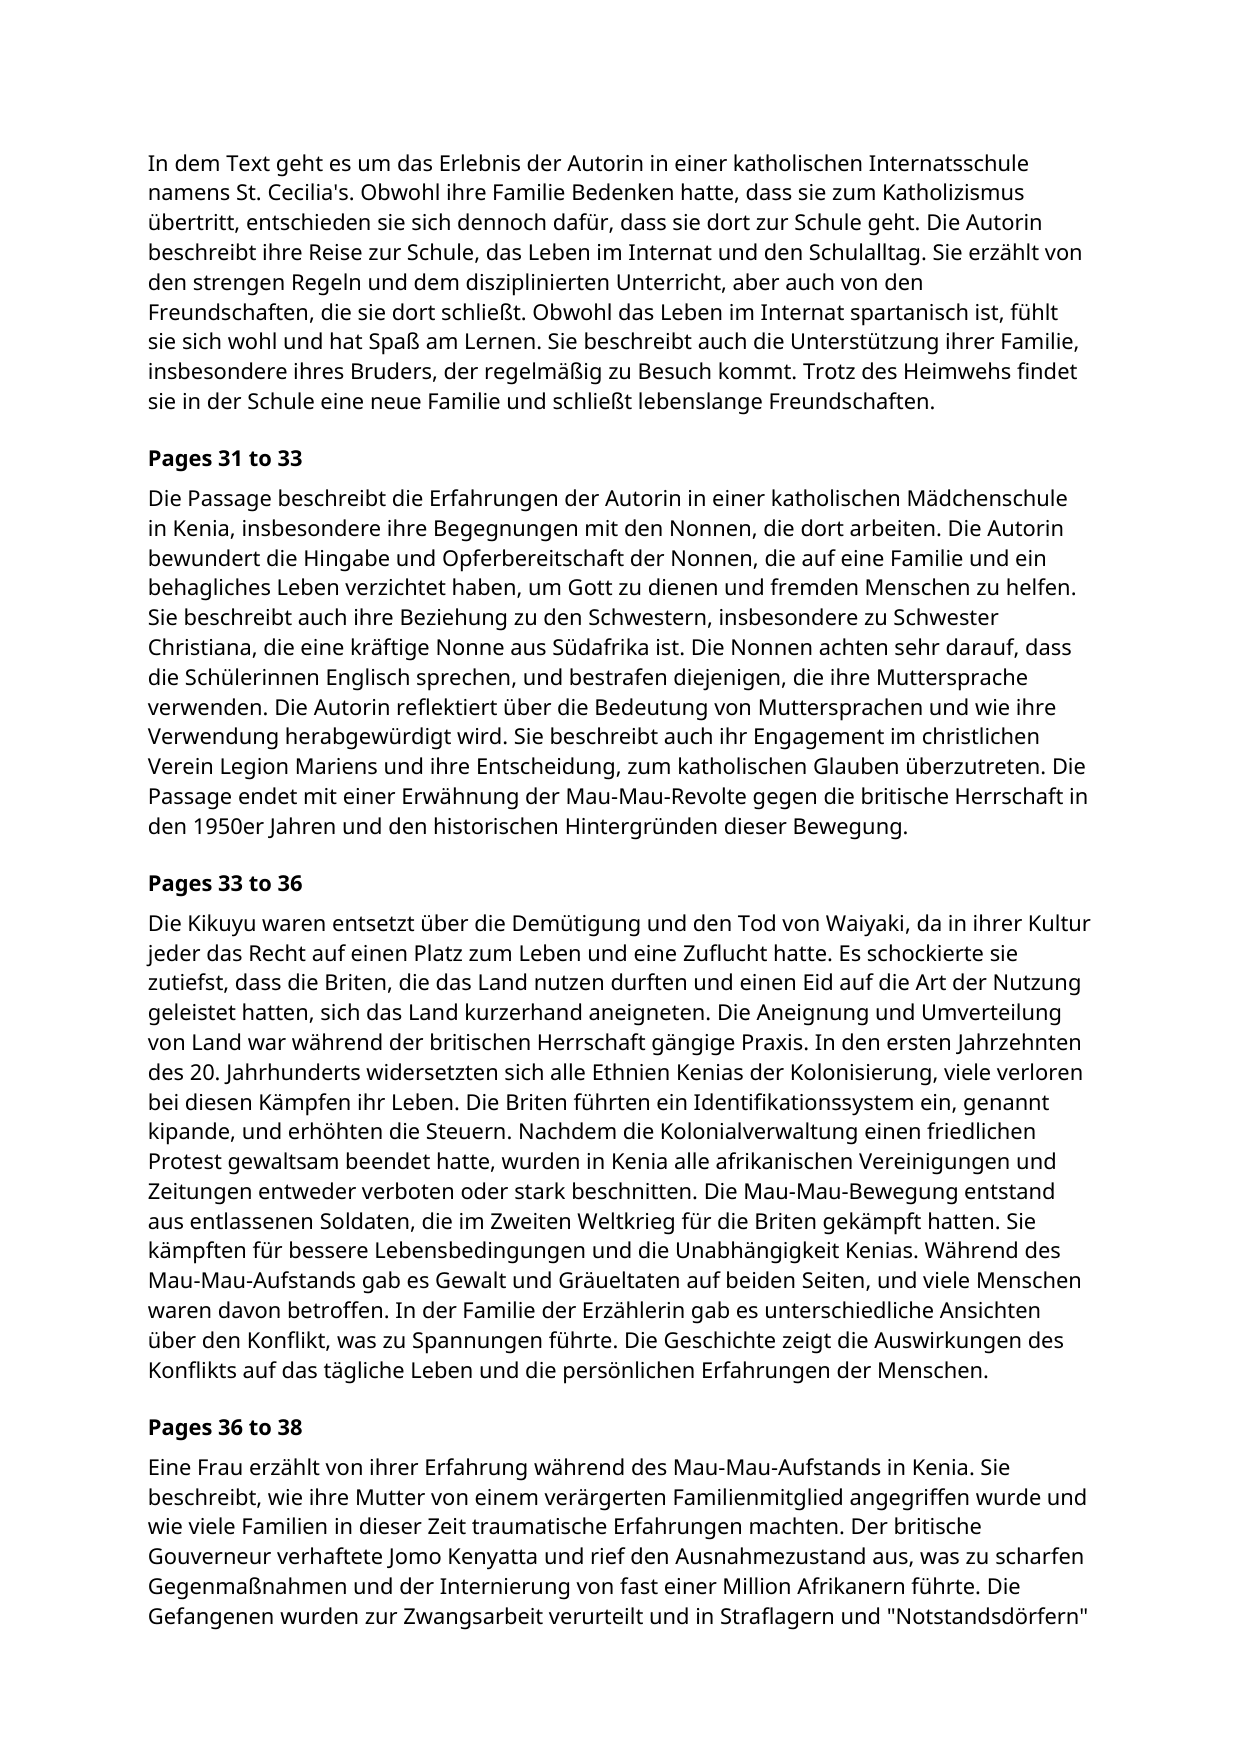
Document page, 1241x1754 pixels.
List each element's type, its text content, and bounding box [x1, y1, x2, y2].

title Pages 31 to 33 [148, 443, 1093, 473]
text In dem Text geht es um das Erlebnis der Autorin in einer katholischen Internatsschule namens St. Cecilia's. Obwohl ihre Familie Bedenken hatte, dass sie zum Katholizismus übertritt, entschieden sie sich dennoch dafür, dass sie dort zur Schule geht. Die Autorin beschreibt ihre Reise zur Schule, das Leben im Internat und den Schulalltag. Sie erzählt von den strengen Regeln und dem disziplinierten Unterricht, aber auch von den Freundschaften, die sie dort schließt. Obwohl das Leben im Internat spartanisch ist, fühlt sie sich wohl und hat Spaß am Lernen. Sie beschreibt auch die Unterstützung ihrer Familie, insbesondere ihres Bruders, der regelmäßig zu Besuch kommt. Trotz des Heimwehs findet sie in der Schule eine neue Familie und schließt lebenslange Freundschaften. [148, 148, 1093, 416]
text Eine Frau erzählt von ihrer Erfahrung während des Mau-Mau-Aufstands in Kenia. Sie beschreibt, wie ihre Mutter von einem verärgerten Familienmitglied angegriffen wurde und wie viele Familien in dieser Zeit traumatische Erfahrungen machten. Der britische Gouverneur verhaftete Jomo Kenyatta und rief den Ausnahmezustand aus, was zu scharfen Gegenmaßnahmen und der Internierung von fast einer Million Afrikanern führte. Die Gefangenen wurden zur Zwangsarbeit verurteilt und in Straflagern und "Notstandsdörfern" [148, 1452, 1093, 1631]
text Die Passage beschreibt die Erfahrungen der Autorin in einer katholischen Mädchenschule in Kenia, insbesondere ihre Begegnungen mit den Nonnen, die dort arbeiten. Die Autorin bewundert die Hingabe und Opferbereitschaft der Nonnen, die auf eine Familie und ein behagliches Leben verzichtet haben, um Gott zu dienen und fremden Menschen zu helfen. Sie beschreibt auch ihre Beziehung zu den Schwestern, insbesondere zu Schwester Christiana, die eine kräftige Nonne aus Südafrika ist. Die Nonnen achten sehr darauf, dass die Schülerinnen Englisch sprechen, und bestrafen diejenigen, die ihre Muttersprache verwenden. Die Autorin reflektiert über die Bedeutung von Muttersprachen und wie ihre Verwendung herabgewürdigt wird. Sie beschreibt auch ihr Engagement im christlichen Verein Legion Mariens und ihre Entscheidung, zum katholischen Glauben überzutreten. Die Passage endet mit einer Erwähnung der Mau-Mau-Revolte gegen die britische Herrschaft in den 1950er Jahren und den historischen Hintergründen dieser Bewegung. [148, 483, 1093, 841]
title Pages 33 to 36 [148, 868, 1093, 897]
title Pages 36 to 38 [148, 1412, 1093, 1441]
text Die Kikuyu waren entsetzt über die Demütigung und den Tod von Waiyaki, da in ihrer Kultur jeder das Recht auf einen Platz zum Leben und eine Zuflucht hatte. Es schockierte sie zutiefst, dass die Briten, die das Land nutzen durften und einen Eid auf die Art der Nutzung geleistet hatten, sich das Land kurzerhand aneigneten. Die Aneignung und Umverteilung von Land war während der britischen Herrschaft gängige Praxis. In den ersten Jahrzehnten des 20. Jahrhunderts widersetzten sich alle Ethnien Kenias der Kolonisierung, viele verloren bei diesen Kämpfen ihr Leben. Die Briten führten ein Identifikationssystem ein, genannt kipande, und erhöhten die Steuern. Nachdem die Kolonialverwaltung einen friedlichen Protest gewaltsam beendet hatte, wurden in Kenia alle afrikanischen Vereinigungen und Zeitungen entweder verboten oder stark beschnitten. Die Mau-Mau-Bewegung entstand aus entlassenen Soldaten, die im Zweiten Weltkrieg für die Briten gekämpft hatten. Sie kämpften für bessere Lebensbedingungen und die Unabhängigkeit Kenias. Während des Mau-Mau-Aufstands gab es Gewalt und Gräueltaten auf beiden Seiten, und viele Menschen waren davon betroffen. In der Familie der Erzählerin gab es unterschiedliche Ansichten über den Konflikt, was zu Spannungen führte. Die Geschichte zeigt die Auswirkungen des Konflikts auf das tägliche Leben und die persönlichen Erfahrungen der Menschen. [148, 908, 1093, 1384]
